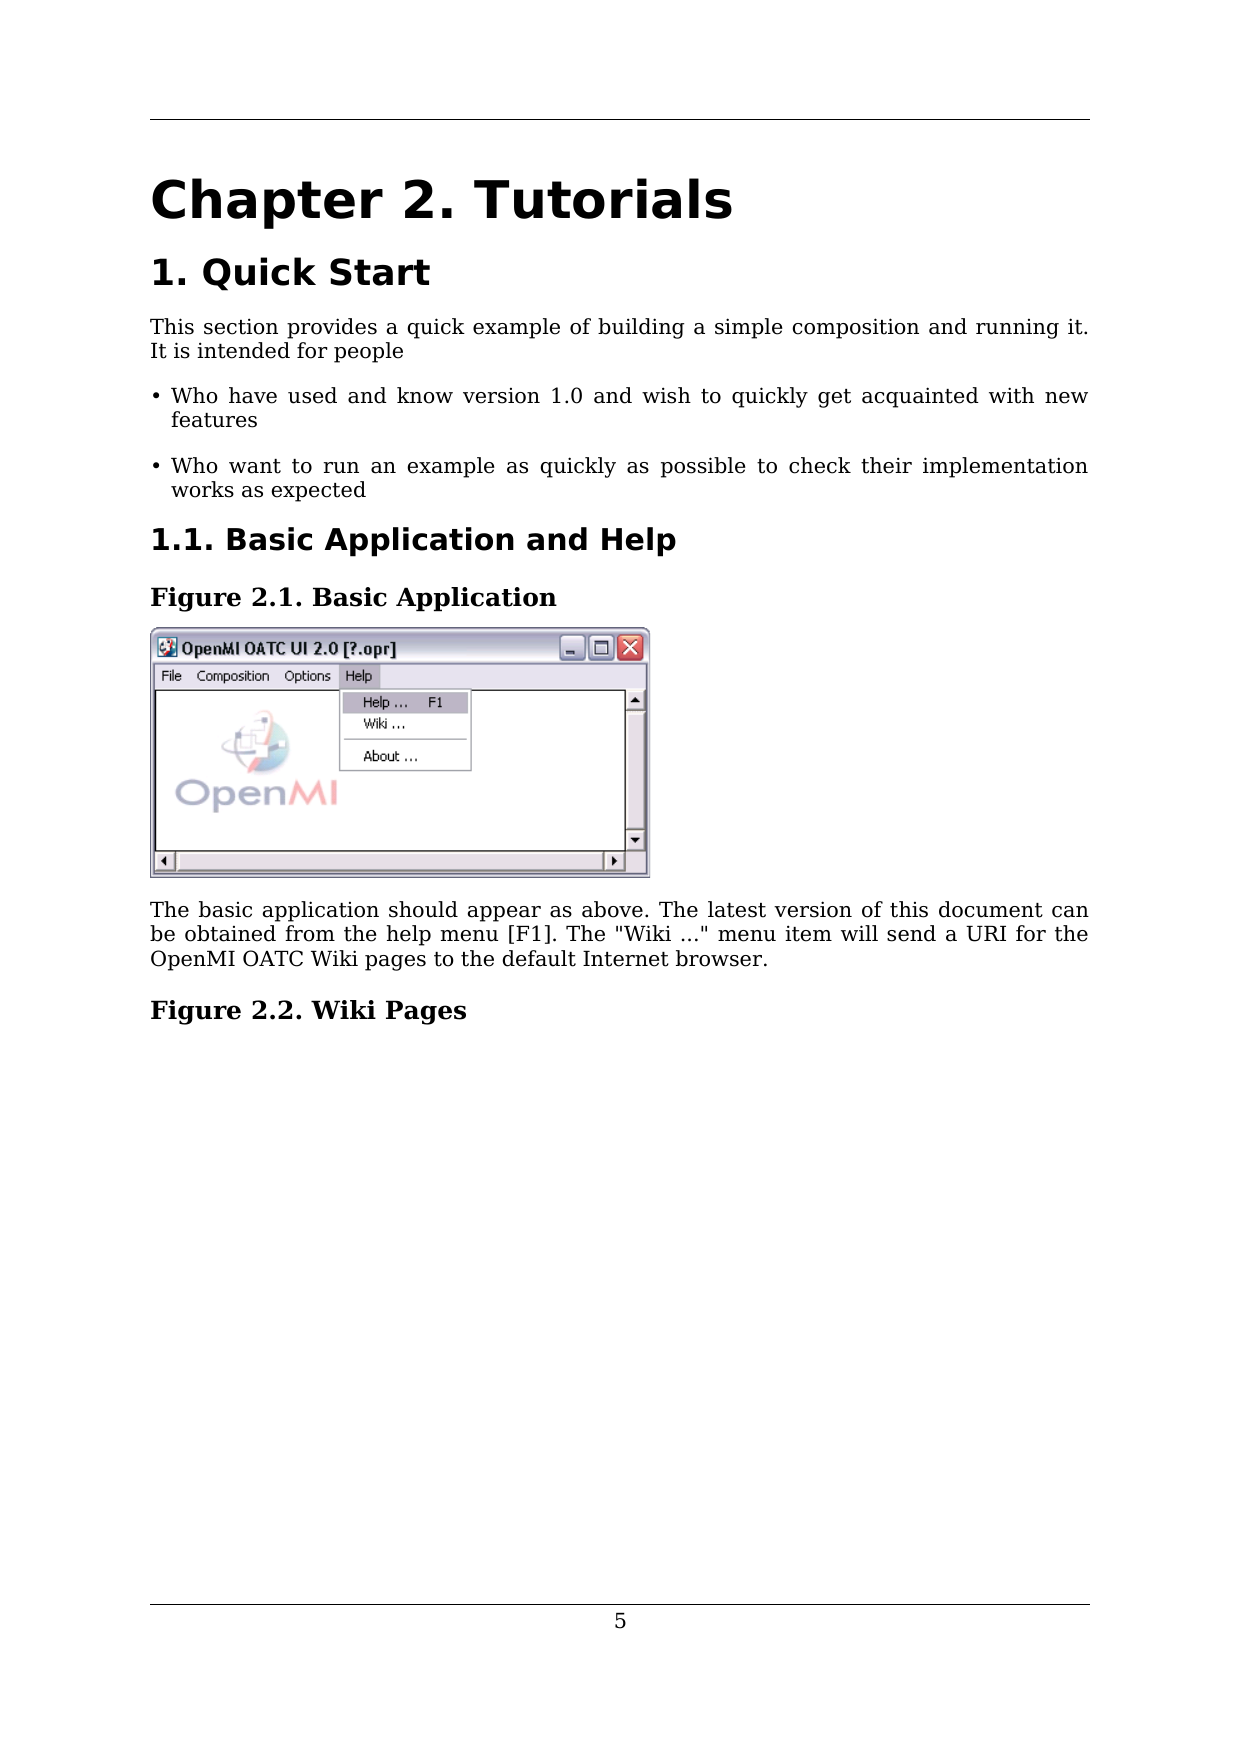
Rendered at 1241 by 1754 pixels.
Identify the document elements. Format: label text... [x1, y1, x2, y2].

text 1. Quick Start [150, 252, 1090, 294]
text Chapter 2. Tutorials [150, 171, 1090, 231]
text This section provides a quick example of building a simple composition and running it. It is intended for people [150, 315, 1090, 363]
text The basic application should appear as above. The latest version of this document can be obtained from the help menu [F1]. The "Wiki ..." menu item will send a URI for the OpenMI OATC Wiki pages to the default Internet browser. [150, 898, 1090, 971]
picture [150, 627, 650, 878]
list Who want to run an example as quickly as possible to check their implementation works as expected [150, 454, 1090, 502]
text Figure 2.2. Wiki Pages [150, 996, 1090, 1025]
text 1.1. Basic Application and Help [150, 523, 1090, 558]
text Figure 2.1. Basic Application [150, 583, 1090, 612]
list Who have used and know version 1.0 and wish to quickly get acquainted with new features [150, 384, 1090, 433]
